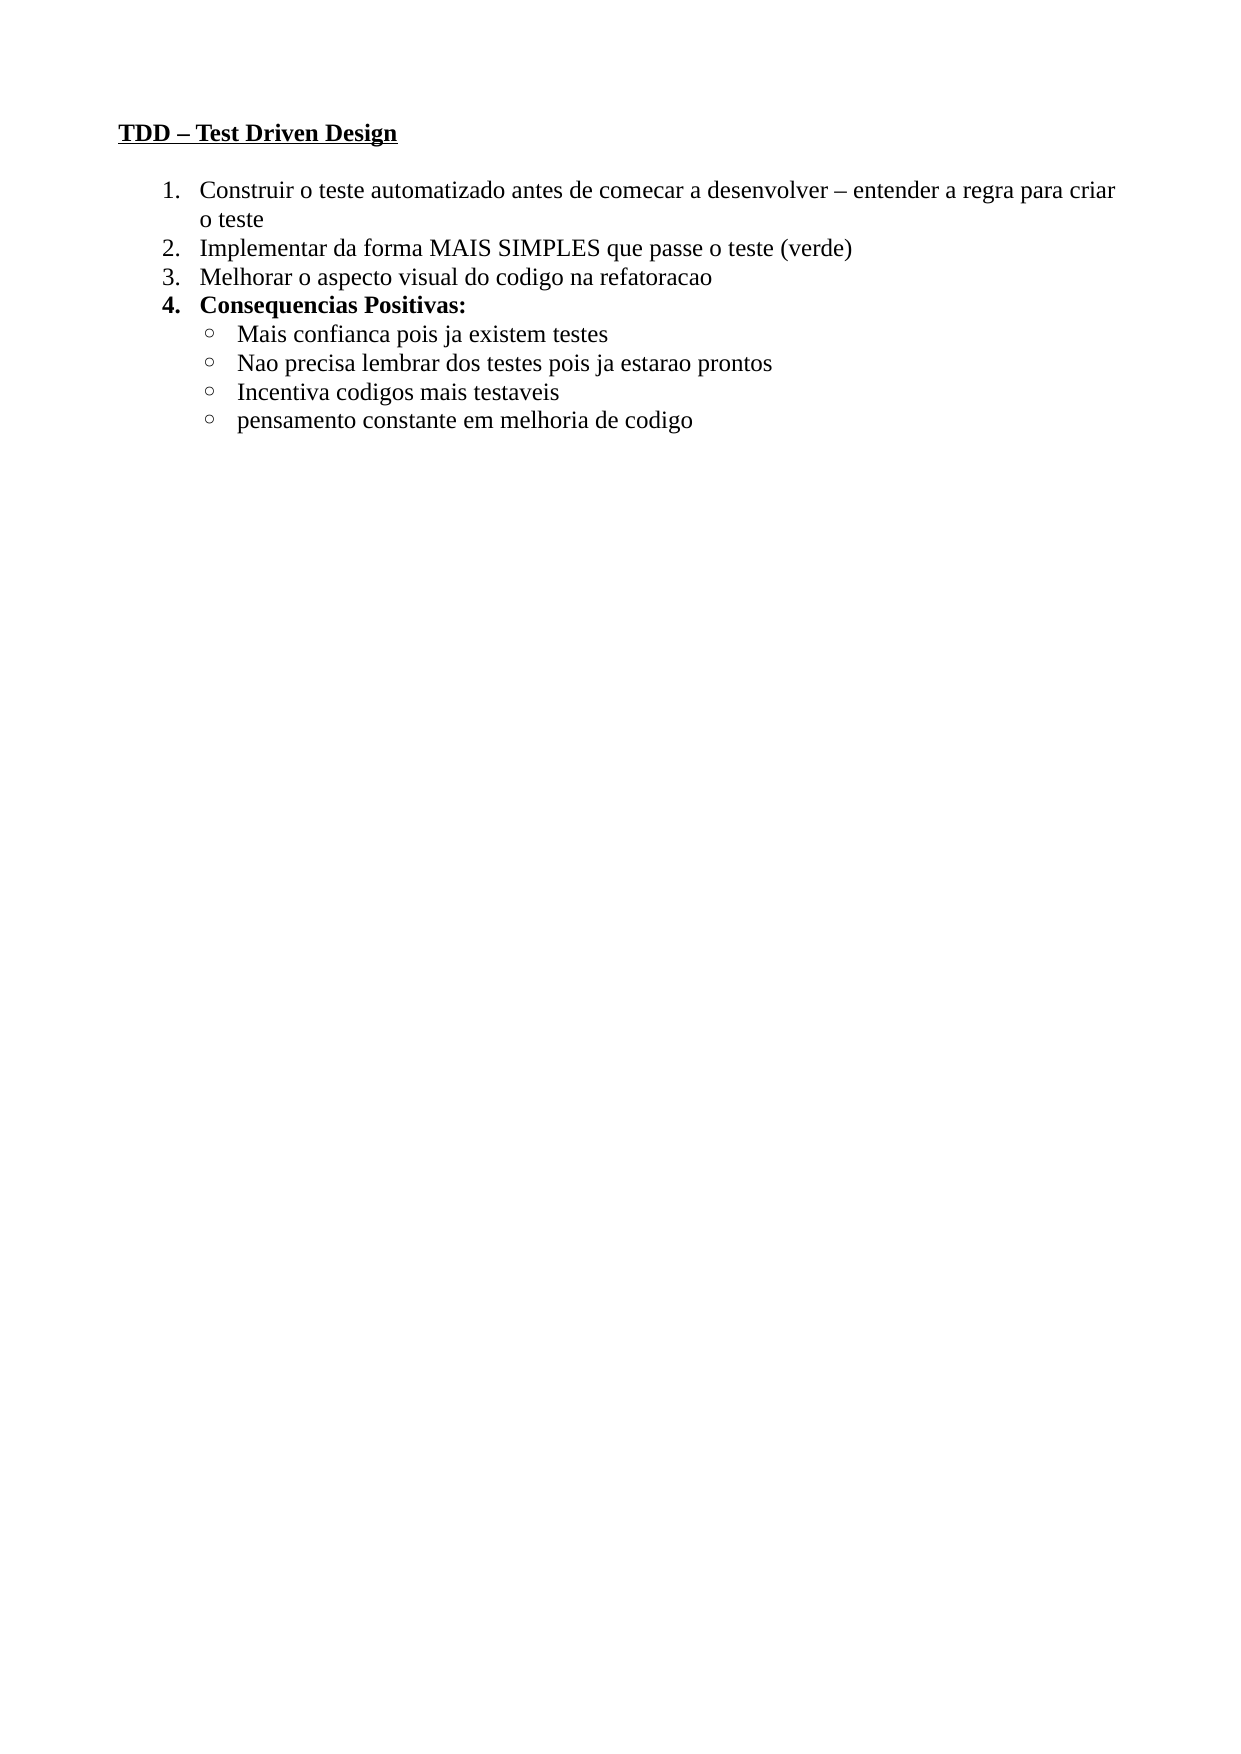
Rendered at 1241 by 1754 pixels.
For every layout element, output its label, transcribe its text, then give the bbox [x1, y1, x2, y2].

list Consequencias Positivas: [162, 291, 1122, 319]
text TDD – Test Driven Design [118, 118, 1122, 147]
list Incentiva codigos mais testaveis [199, 377, 1122, 406]
list Nao precisa lembrar dos testes pois ja estarao prontos [199, 348, 1122, 377]
list Mais confianca pois ja existem testes [199, 319, 1122, 348]
list Implementar da forma MAIS SIMPLES que passe o teste (verde) [162, 233, 1122, 262]
list Melhorar o aspecto visual do codigo na refatoracao [162, 262, 1122, 291]
list pensamento constante em melhoria de codigo [199, 406, 1122, 434]
list Construir o teste automatizado antes de comecar a desenvolver – entender a regra para criar o teste [162, 176, 1122, 233]
